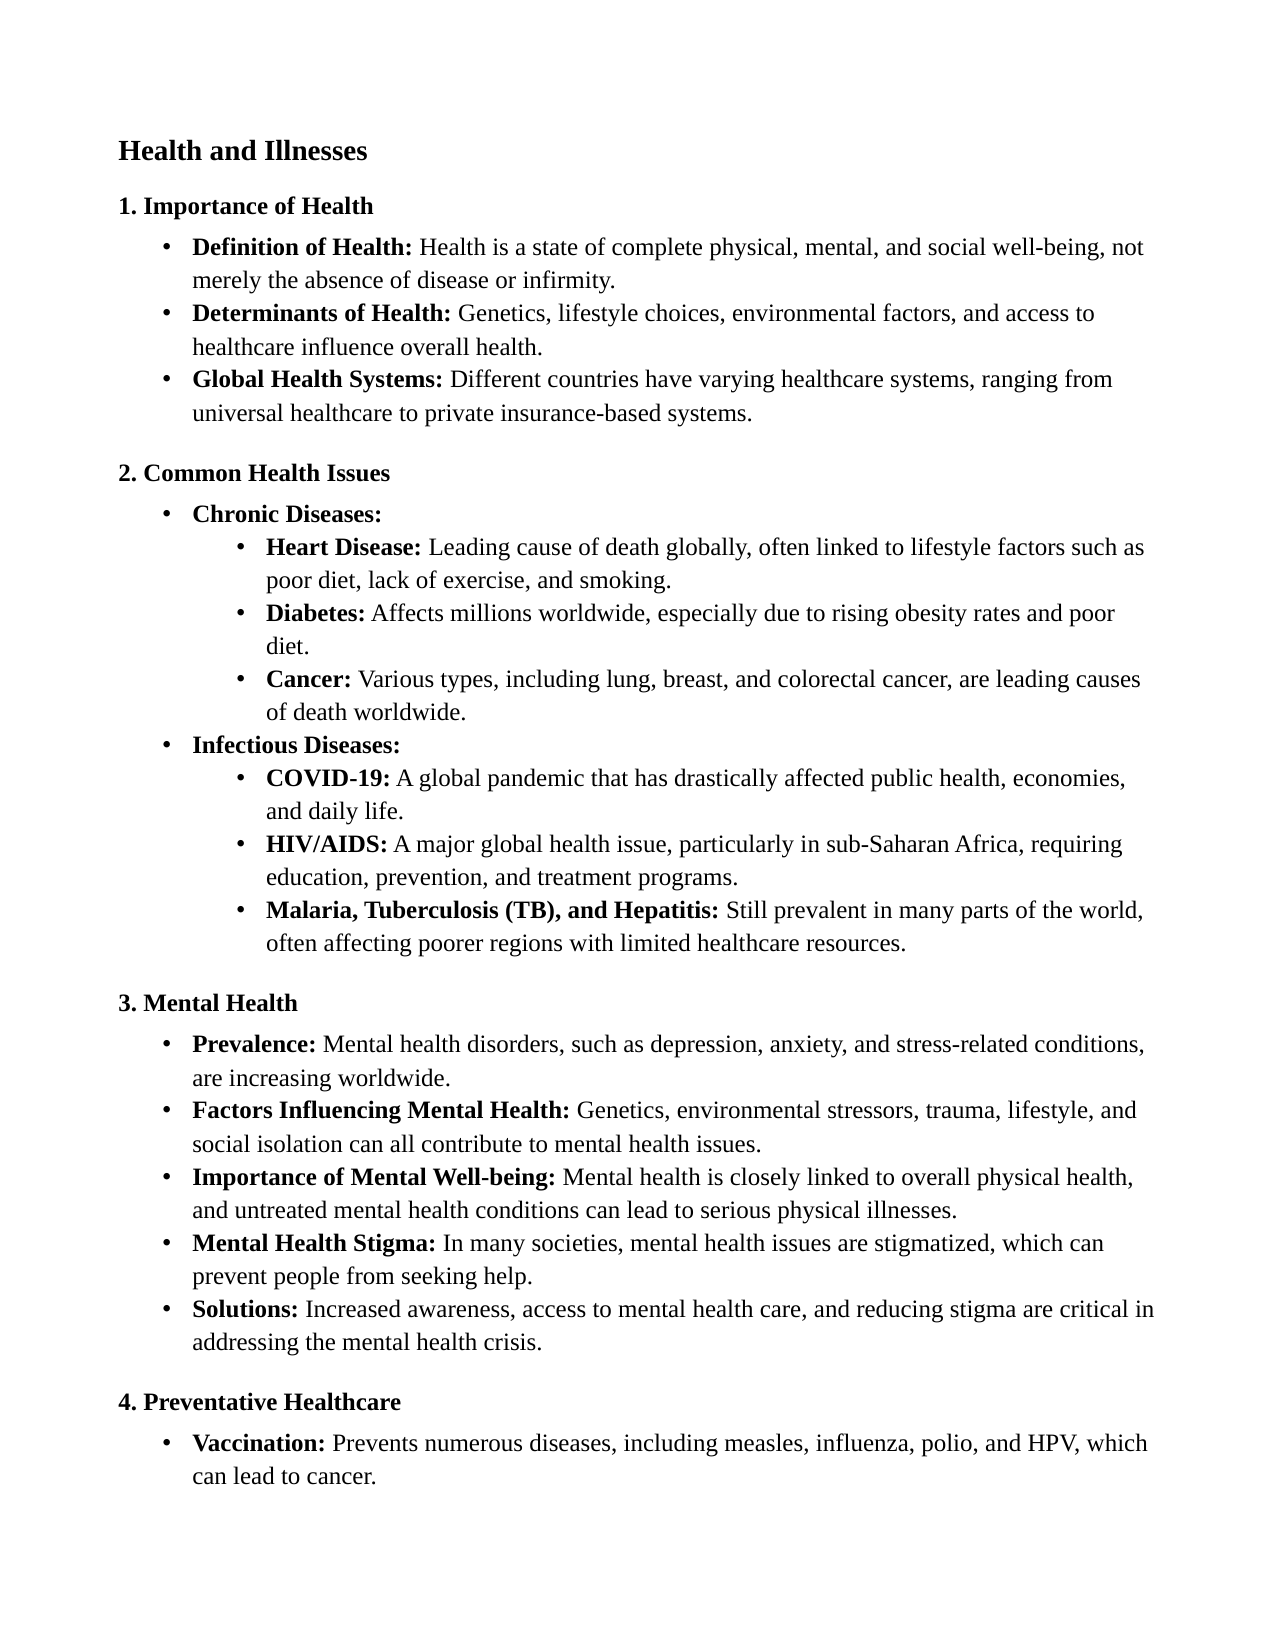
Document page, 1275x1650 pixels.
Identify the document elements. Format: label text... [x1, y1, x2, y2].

list Cancer: Various types, including lung, breast, and colorectal cancer, are leading causes of death worldwide. [236, 664, 1157, 726]
list Infectious Diseases: [162, 730, 1157, 759]
list Factors Influencing Mental Health: Genetics, environmental stressors, trauma, lifestyle, and social isolation can all contribute to mental health issues. [162, 1096, 1157, 1157]
subtitle 3. Mental Health [118, 988, 1157, 1017]
list Solutions: Increased awareness, access to mental health care, and reducing stigma are critical in addressing the mental health crisis. [162, 1294, 1157, 1356]
list Importance of Mental Well-being: Mental health is closely linked to overall physical health, and untreated mental health conditions can lead to serious physical illnesses. [162, 1162, 1157, 1223]
list Malaria, Tuberculosis (TB), and Hepatitis: Still prevalent in many parts of the world, often affecting poorer regions with limited healthcare resources. [236, 895, 1157, 957]
list Definition of Health: Health is a state of complete physical, mental, and social well-being, not merely the absence of disease or infirmity. [162, 232, 1157, 294]
list Diabetes: Affects millions worldwide, especially due to rising obesity rates and poor diet. [236, 598, 1157, 660]
list Chronic Diseases: [162, 499, 1157, 528]
list HIV/AIDS: A major global health issue, particularly in sub-Saharan Africa, requiring education, prevention, and treatment programs. [236, 829, 1157, 891]
subtitle 2. Common Health Issues [118, 458, 1157, 486]
subtitle Health and Illnesses [118, 133, 1157, 166]
list Determinants of Health: Genetics, lifestyle choices, environmental factors, and access to healthcare influence overall health. [162, 298, 1157, 360]
subtitle 4. Preventative Healthcare [118, 1387, 1157, 1416]
list COVID-19: A global pandemic that has drastically affected public health, economies, and daily life. [236, 763, 1157, 825]
list Mental Health Stigma: In many societies, mental health issues are stigmatized, which can prevent people from seeking help. [162, 1228, 1157, 1289]
subtitle 1. Importance of Health [118, 191, 1157, 220]
list Vaccination: Prevents numerous diseases, including measles, influenza, polio, and HPV, which can lead to cancer. [162, 1428, 1157, 1490]
list Global Health Systems: Different countries have varying healthcare systems, ranging from universal healthcare to private insurance-based systems. [162, 364, 1157, 426]
list Prevalence: Mental health disorders, such as depression, anxiety, and stress-related conditions, are increasing worldwide. [162, 1029, 1157, 1091]
list Heart Disease: Leading cause of death globally, often linked to lifestyle factors such as poor diet, lack of exercise, and smoking. [236, 532, 1157, 594]
